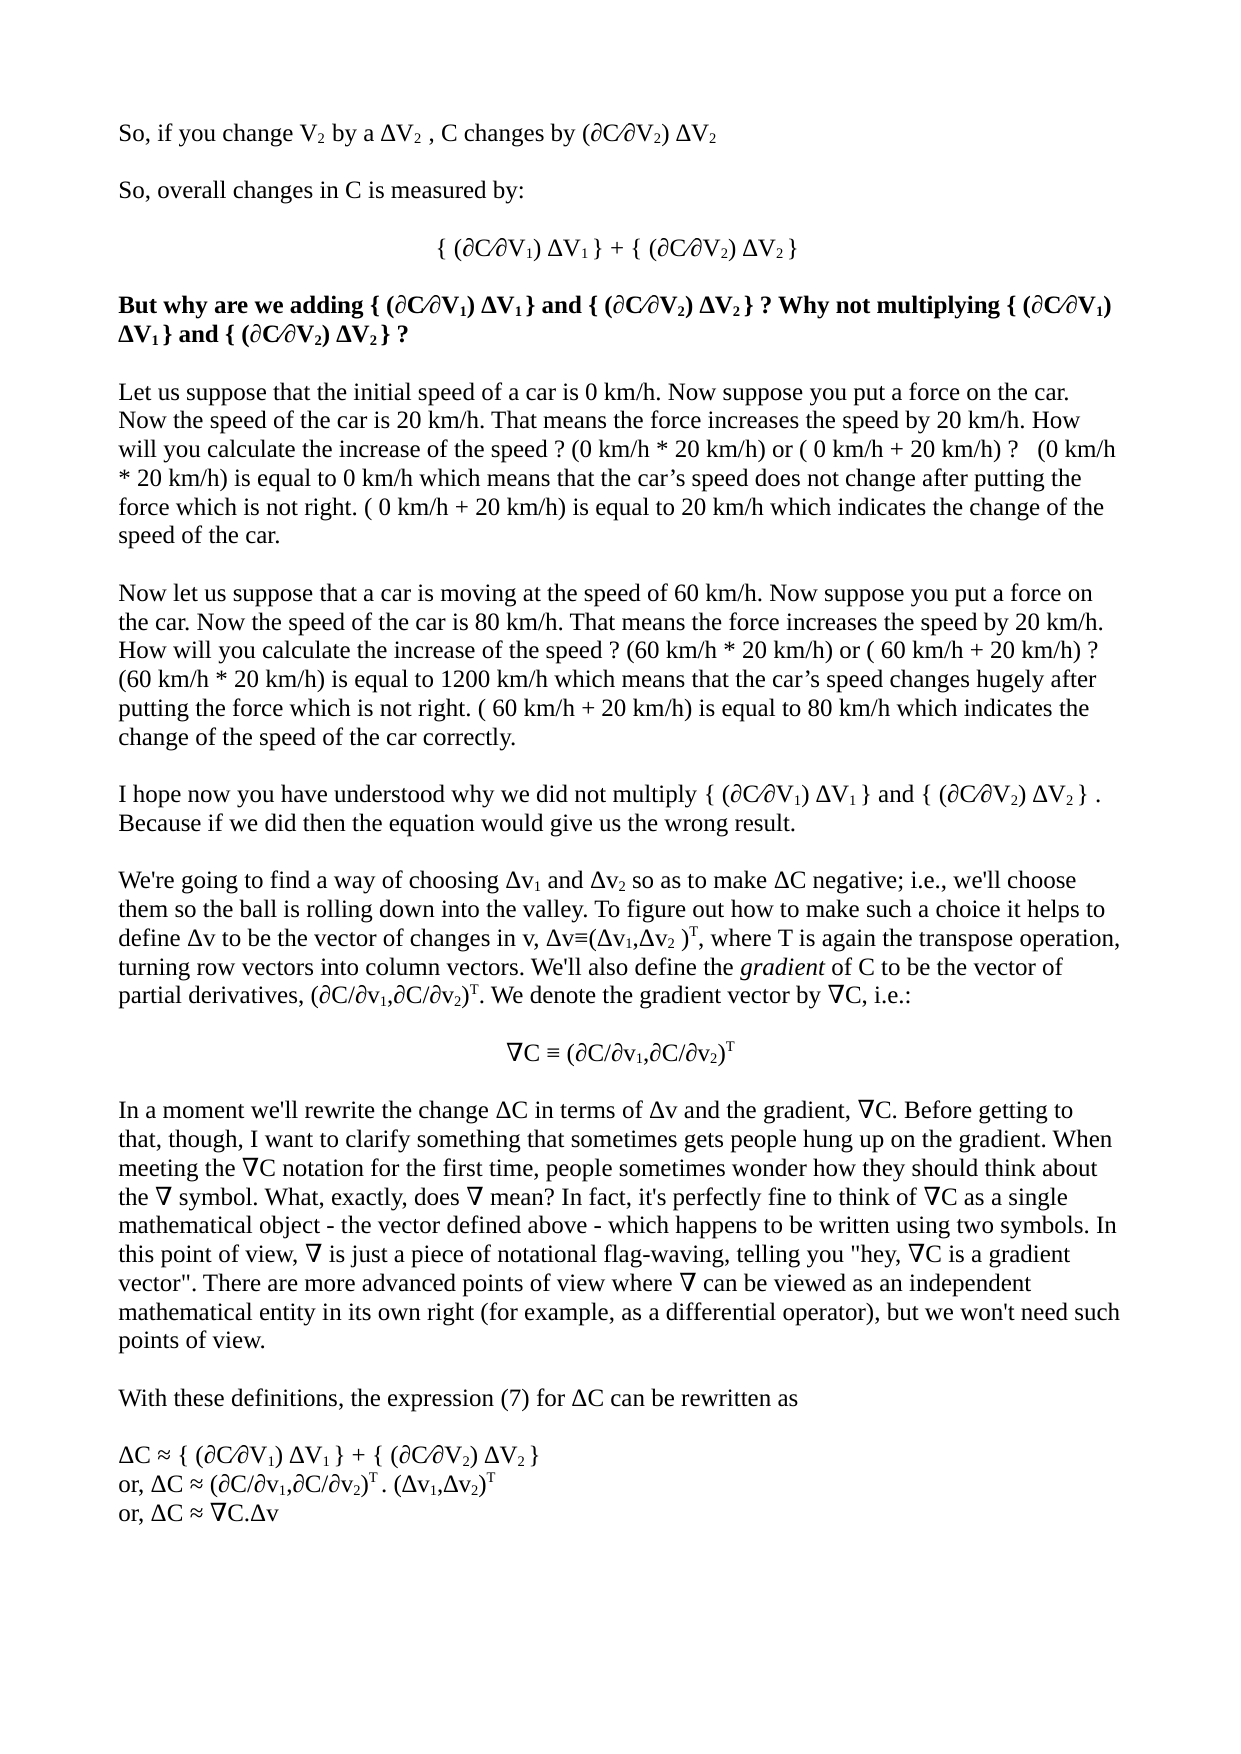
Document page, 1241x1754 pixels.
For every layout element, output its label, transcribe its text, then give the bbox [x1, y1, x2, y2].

text ΔC ≈ { (∂C∕∂V1) ∆V1 } + { (∂C∕∂V2) ∆V2 } [118, 1441, 1122, 1469]
text So, overall changes in C is measured by: [118, 176, 1122, 204]
text Let us suppose that the initial speed of a car is 0 km/h. Now suppose you put a force on the car. Now the speed of the car is 20 km/h. That means the force increases the speed by 20 km/h. How will you calculate the increase of the speed ? (0 km/h * 20 km/h) or ( 0 km/h + 20 km/h) ? (0 km/h * 20 km/h) is equal to 0 km/h which means that the car’s speed does not change after putting the force which is not right. ( 0 km/h + 20 km/h) is equal to 20 km/h which indicates the change of the speed of the car. [118, 377, 1122, 549]
text ∇C ≡ (∂C/∂v1,∂C/∂v2)T [118, 1038, 1122, 1067]
text But why are we adding { (∂C∕∂V1) ∆V1 } and { (∂C∕∂V2) ∆V2 } ? Why not multiplying { (∂C∕∂V1) ∆V1 } and { (∂C∕∂V2) ∆V2 } ? [118, 291, 1122, 348]
text { (∂C∕∂V1) ∆V1 } + { (∂C∕∂V2) ∆V2 } [118, 233, 1122, 262]
text or, ΔC ≈ ∇C.Δv [118, 1498, 1122, 1527]
text Now let us suppose that a car is moving at the speed of 60 km/h. Now suppose you put a force on the car. Now the speed of the car is 80 km/h. That means the force increases the speed by 20 km/h. How will you calculate the increase of the speed ? (60 km/h * 20 km/h) or ( 60 km/h + 20 km/h) ? (60 km/h * 20 km/h) is equal to 1200 km/h which means that the car’s speed changes hugely after putting the force which is not right. ( 60 km/h + 20 km/h) is equal to 80 km/h which indicates the change of the speed of the car correctly. [118, 578, 1122, 751]
text We're going to find a way of choosing Δv1 and Δv2 so as to make ΔC negative; i.e., we'll choose them so the ball is rolling down into the valley. To figure out how to make such a choice it helps to define Δv to be the vector of changes in v, Δv≡(Δv1,Δv2 )T, where T is again the transpose operation, turning row vectors into column vectors. We'll also define the gradient of C to be the vector of partial derivatives, (∂C/∂v1,∂C/∂v2)T. We denote the gradient vector by ∇C, i.e.: [118, 866, 1122, 1009]
text or, ΔC ≈ (∂C/∂v1,∂C/∂v2)T . (∆v1,∆v2)T [118, 1469, 1122, 1498]
text In a moment we'll rewrite the change ΔC in terms of Δv and the gradient, ∇C. Before getting to that, though, I want to clarify something that sometimes gets people hung up on the gradient. When meeting the ∇C notation for the first time, people sometimes wonder how they should think about the ∇ symbol. What, exactly, does ∇ mean? In fact, it's perfectly fine to think of ∇C as a single mathematical object - the vector defined above - which happens to be written using two symbols. In this point of view, ∇ is just a piece of notational flag-waving, telling you "hey, ∇C is a gradient vector". There are more advanced points of view where ∇ can be viewed as an independent mathematical entity in its own right (for example, as a differential operator), but we won't need such points of view. [118, 1096, 1122, 1354]
text So, if you change V2 by a ∆V2 , C changes by (∂C∕∂V2) ∆V2 [118, 118, 1122, 147]
text I hope now you have understood why we did not multiply { (∂C∕∂V1) ∆V1 } and { (∂C∕∂V2) ∆V2 } . Because if we did then the equation would give us the wrong result. [118, 779, 1122, 837]
text With these definitions, the expression (7) for ΔC can be rewritten as [118, 1383, 1122, 1412]
